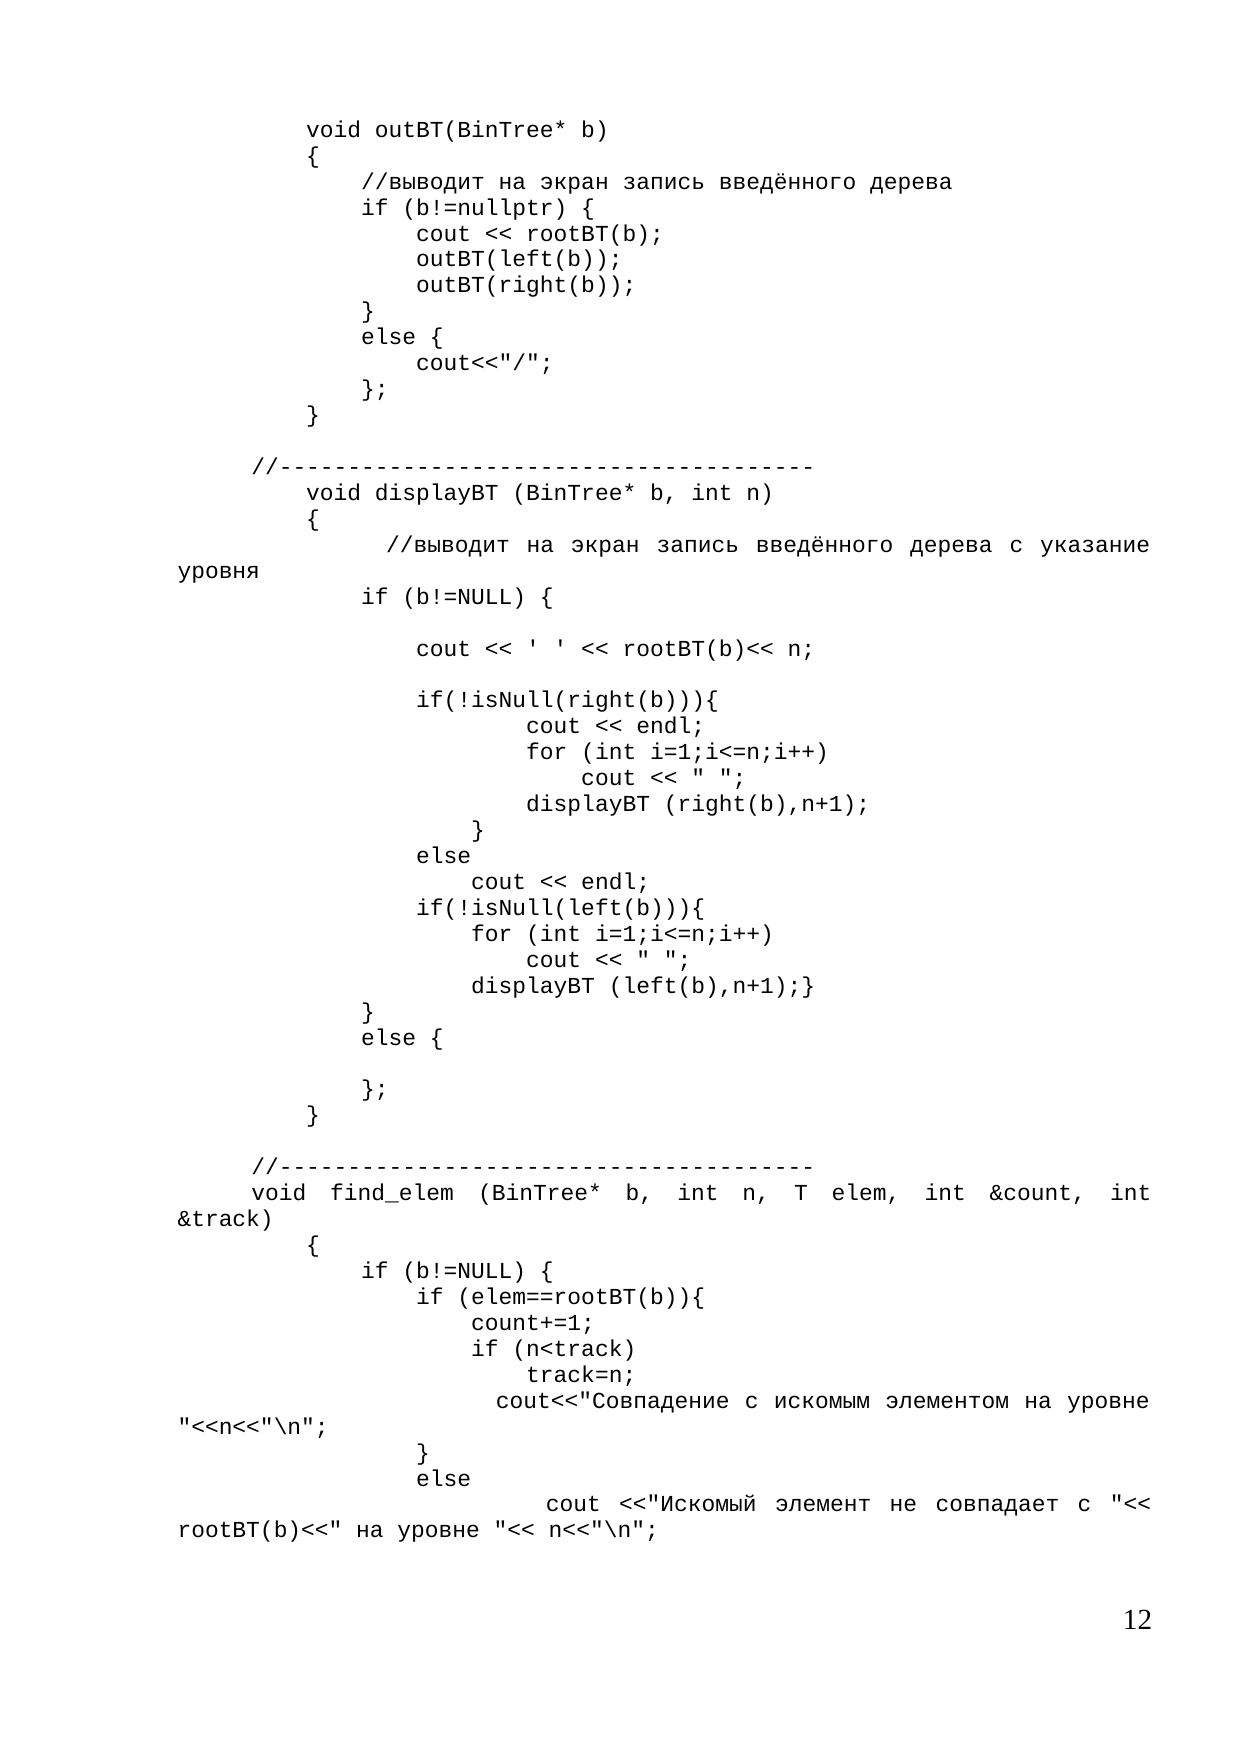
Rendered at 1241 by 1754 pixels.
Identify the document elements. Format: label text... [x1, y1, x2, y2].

text cout << endl; [177, 870, 1152, 896]
text if (elem==rootBT(b)){ [177, 1285, 1152, 1311]
text cout<<"/"; [177, 352, 1152, 377]
text } [177, 403, 1152, 429]
text void outBT(BinTree* b) [177, 118, 1152, 144]
text displayBT (right(b),n+1); [177, 792, 1152, 818]
text { [177, 507, 1152, 533]
text //выводит на экран запись введённого дерева [177, 170, 1152, 196]
text else { [177, 326, 1152, 352]
text count+=1; [177, 1311, 1152, 1337]
text } [177, 300, 1152, 326]
text //--------------------------------------- [177, 1156, 1152, 1182]
text cout << rootBT(b); [177, 222, 1152, 248]
text if(!isNull(right(b))){ [177, 689, 1152, 715]
text outBT(right(b)); [177, 274, 1152, 300]
text cout <<"Искомый элемент не совпадает с "<< rootBT(b)<<" на уровне "<< n<<"\n"; [177, 1493, 1152, 1545]
text }; [177, 377, 1152, 403]
text displayBT (left(b),n+1);} [177, 974, 1152, 1000]
text } [177, 818, 1152, 844]
text else [177, 844, 1152, 870]
text cout << ' ' << rootBT(b)<< n; [177, 637, 1152, 663]
text //--------------------------------------- [177, 455, 1152, 481]
text cout << endl; [177, 715, 1152, 741]
text cout<<"Совпадение с искомым элементом на уровне "<<n<<"\n"; [177, 1389, 1152, 1441]
text { [177, 144, 1152, 170]
text if (b!=nullptr) { [177, 196, 1152, 222]
text } [177, 1441, 1152, 1467]
text outBT(left(b)); [177, 248, 1152, 274]
text cout << " "; [177, 767, 1152, 792]
text { [177, 1233, 1152, 1259]
text if (b!=NULL) { [177, 585, 1152, 611]
text if (n<track) [177, 1337, 1152, 1363]
text else { [177, 1026, 1152, 1052]
text if(!isNull(left(b))){ [177, 896, 1152, 922]
text for (int i=1;i<=n;i++) [177, 741, 1152, 767]
text } [177, 1104, 1152, 1130]
text track=n; [177, 1363, 1152, 1389]
text void find_elem (BinTree* b, int n, T elem, int &count, int &track) [177, 1182, 1152, 1233]
text else [177, 1467, 1152, 1493]
text //выводит на экран запись введённого дерева с указание уровня [177, 533, 1152, 585]
text for (int i=1;i<=n;i++) [177, 922, 1152, 948]
text }; [177, 1078, 1152, 1104]
text } [177, 1000, 1152, 1026]
text void displayBT (BinTree* b, int n) [177, 481, 1152, 507]
text if (b!=NULL) { [177, 1259, 1152, 1285]
text cout << " "; [177, 948, 1152, 974]
